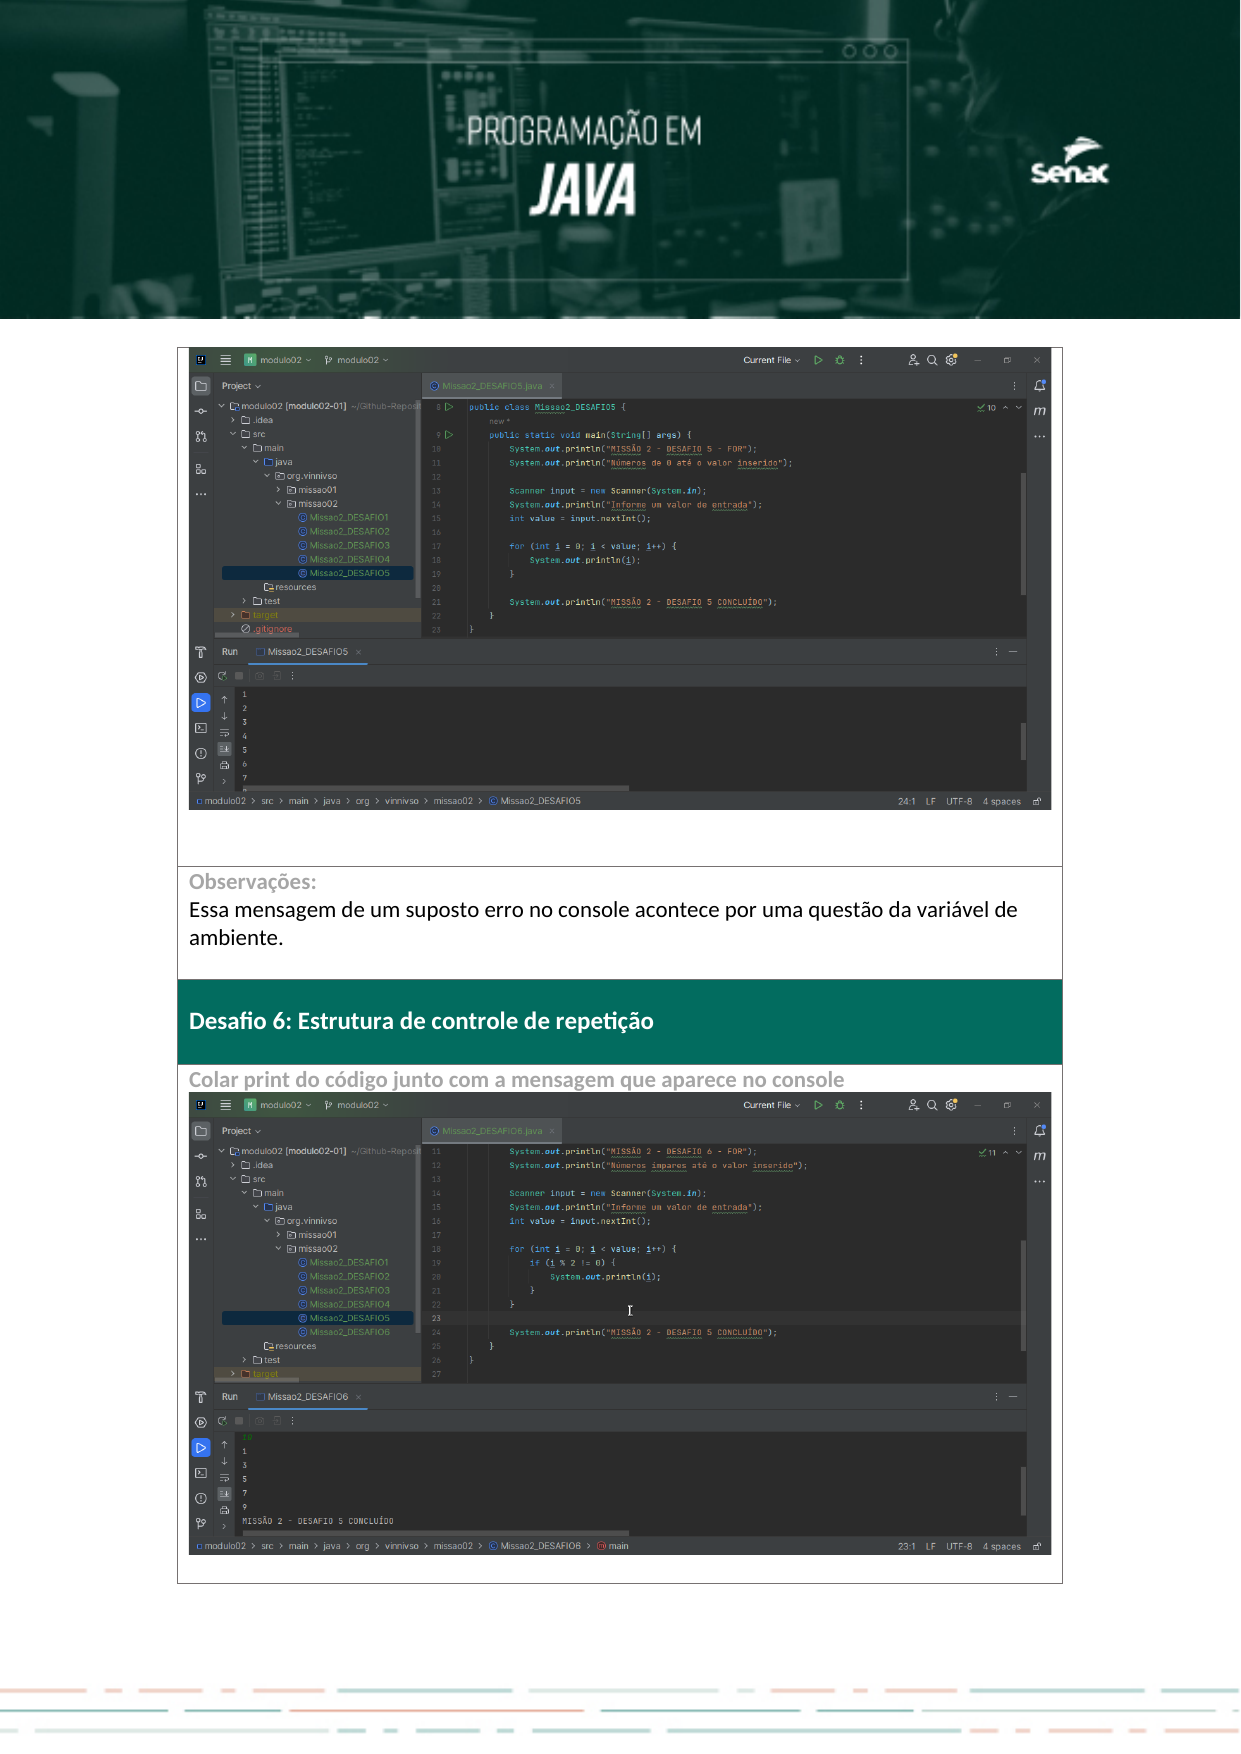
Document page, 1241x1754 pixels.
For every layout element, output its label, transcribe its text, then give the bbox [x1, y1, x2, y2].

table_cell Desafio 6: Estrutura de controle de repetição [178, 980, 1062, 1064]
picture [0, 0, 1241, 319]
picture [0, 1669, 1241, 1744]
table_cell [178, 348, 1062, 866]
table_cell Observações: Essa mensagem de um suposto erro no console acontece por uma questão da variável de ambiente. [178, 867, 1062, 979]
table_cell Colar print do código junto com a mensagem que aparece no console [178, 1065, 1062, 1583]
picture [188, 1092, 1052, 1555]
picture [188, 347, 1052, 810]
